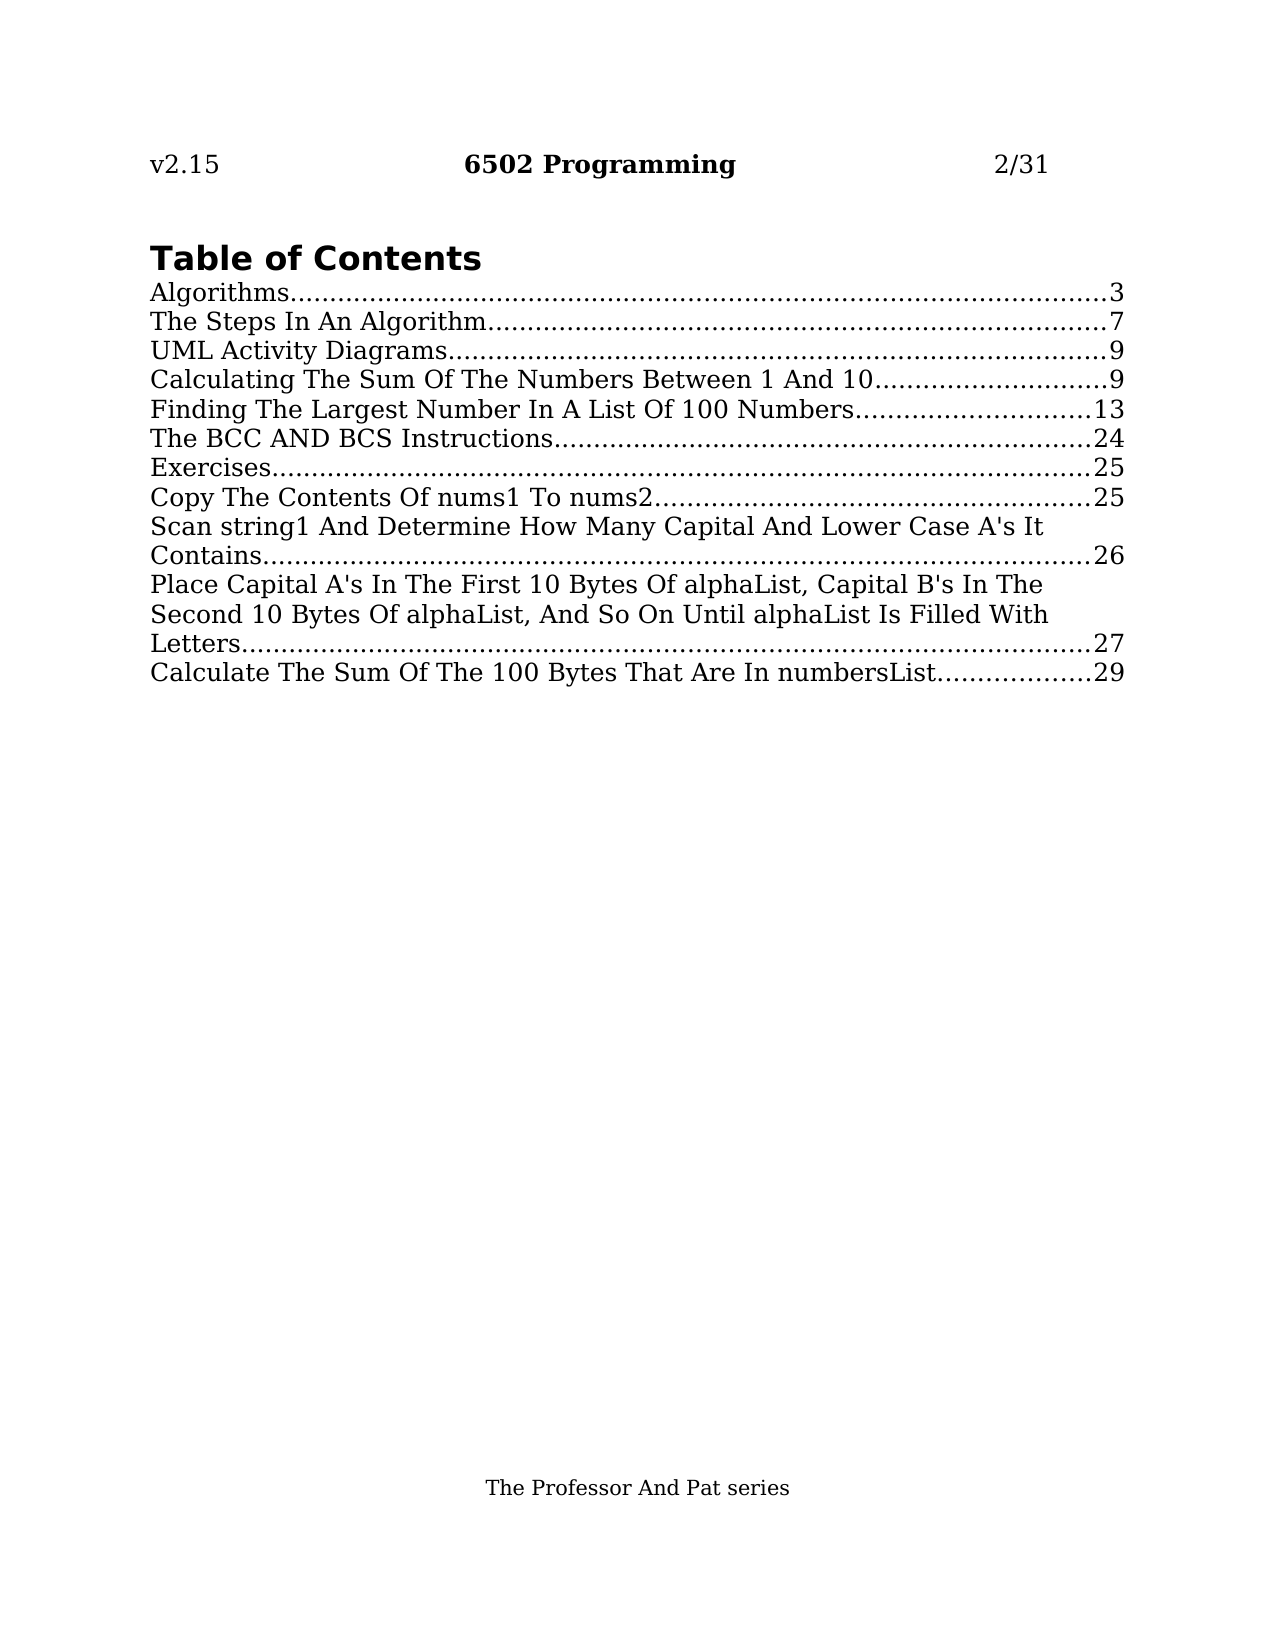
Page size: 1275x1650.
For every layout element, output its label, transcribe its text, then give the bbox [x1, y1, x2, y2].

text Calculate The Sum Of The 100 Bytes That Are In numbersList 29 [150, 658, 1125, 688]
text Algorithms 3 [150, 278, 1125, 307]
text The BCC AND BCS Instructions 24 [150, 424, 1125, 453]
text Calculating The Sum Of The Numbers Between 1 And 10 9 [150, 366, 1125, 395]
text Exercises 25 [150, 453, 1125, 483]
text The Steps In An Algorithm 7 [150, 307, 1125, 336]
text Copy The Contents Of nums1 To nums2 25 [150, 483, 1125, 512]
subtitle Table of Contents [150, 239, 1125, 278]
text Place Capital A's In The First 10 Bytes Of alphaList, Capital B's In The Second 10 Bytes Of alphaList, And So On Until alphaList Is Filled With Letters 27 [150, 571, 1125, 658]
text Scan string1 And Determine How Many Capital And Lower Case A's It Contains 26 [150, 512, 1125, 571]
text UML Activity Diagrams 9 [150, 336, 1125, 366]
text Finding The Largest Number In A List Of 100 Numbers 13 [150, 395, 1125, 424]
